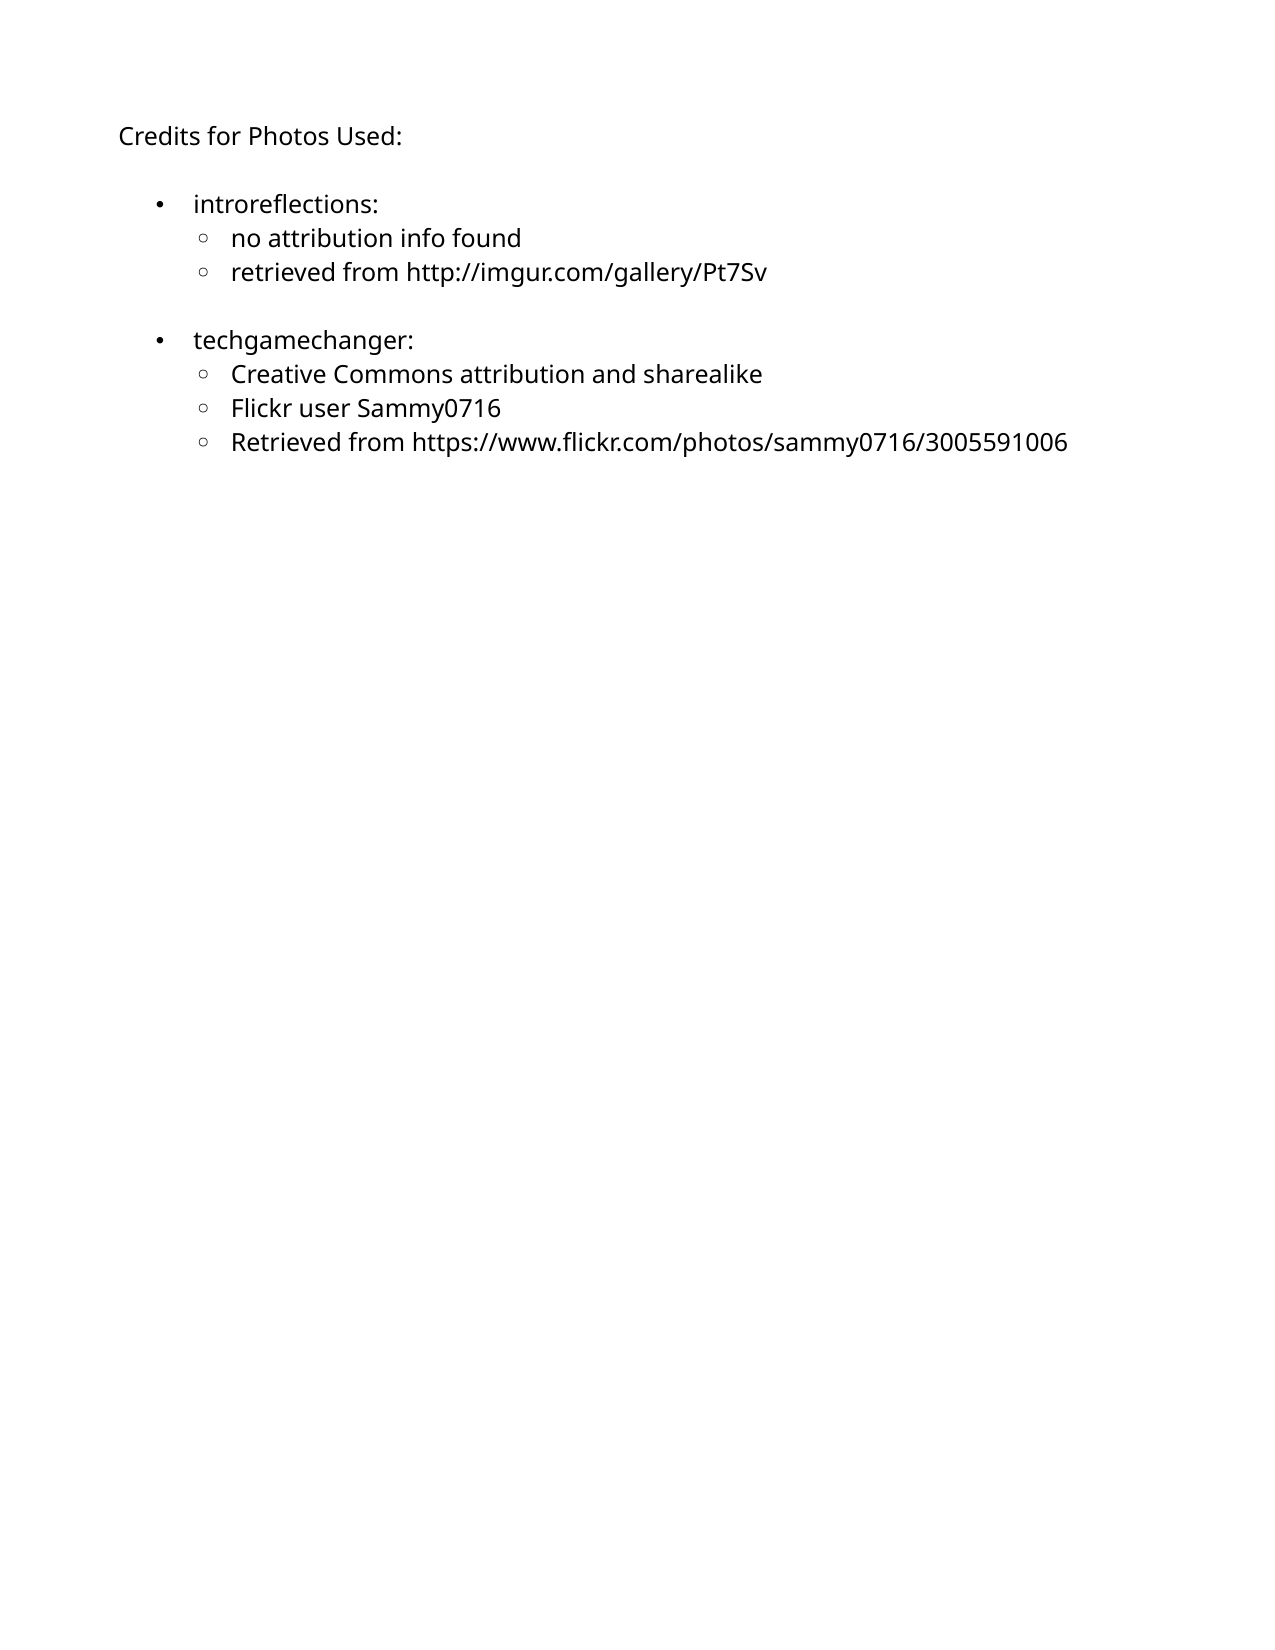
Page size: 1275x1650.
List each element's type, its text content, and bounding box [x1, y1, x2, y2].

list Flickr user Sammy0716 [193, 391, 1157, 425]
list techgamechanger: [156, 322, 1157, 357]
text Credits for Photos Used: [118, 118, 1157, 152]
list introreflections: [156, 186, 1157, 220]
list no attribution info found [193, 220, 1157, 254]
list Creative Commons attribution and sharealike [193, 357, 1157, 391]
list retrieved from http://imgur.com/gallery/Pt7Sv [193, 254, 1157, 288]
list Retrieved from https://www.flickr.com/photos/sammy0716/3005591006 [193, 425, 1157, 459]
